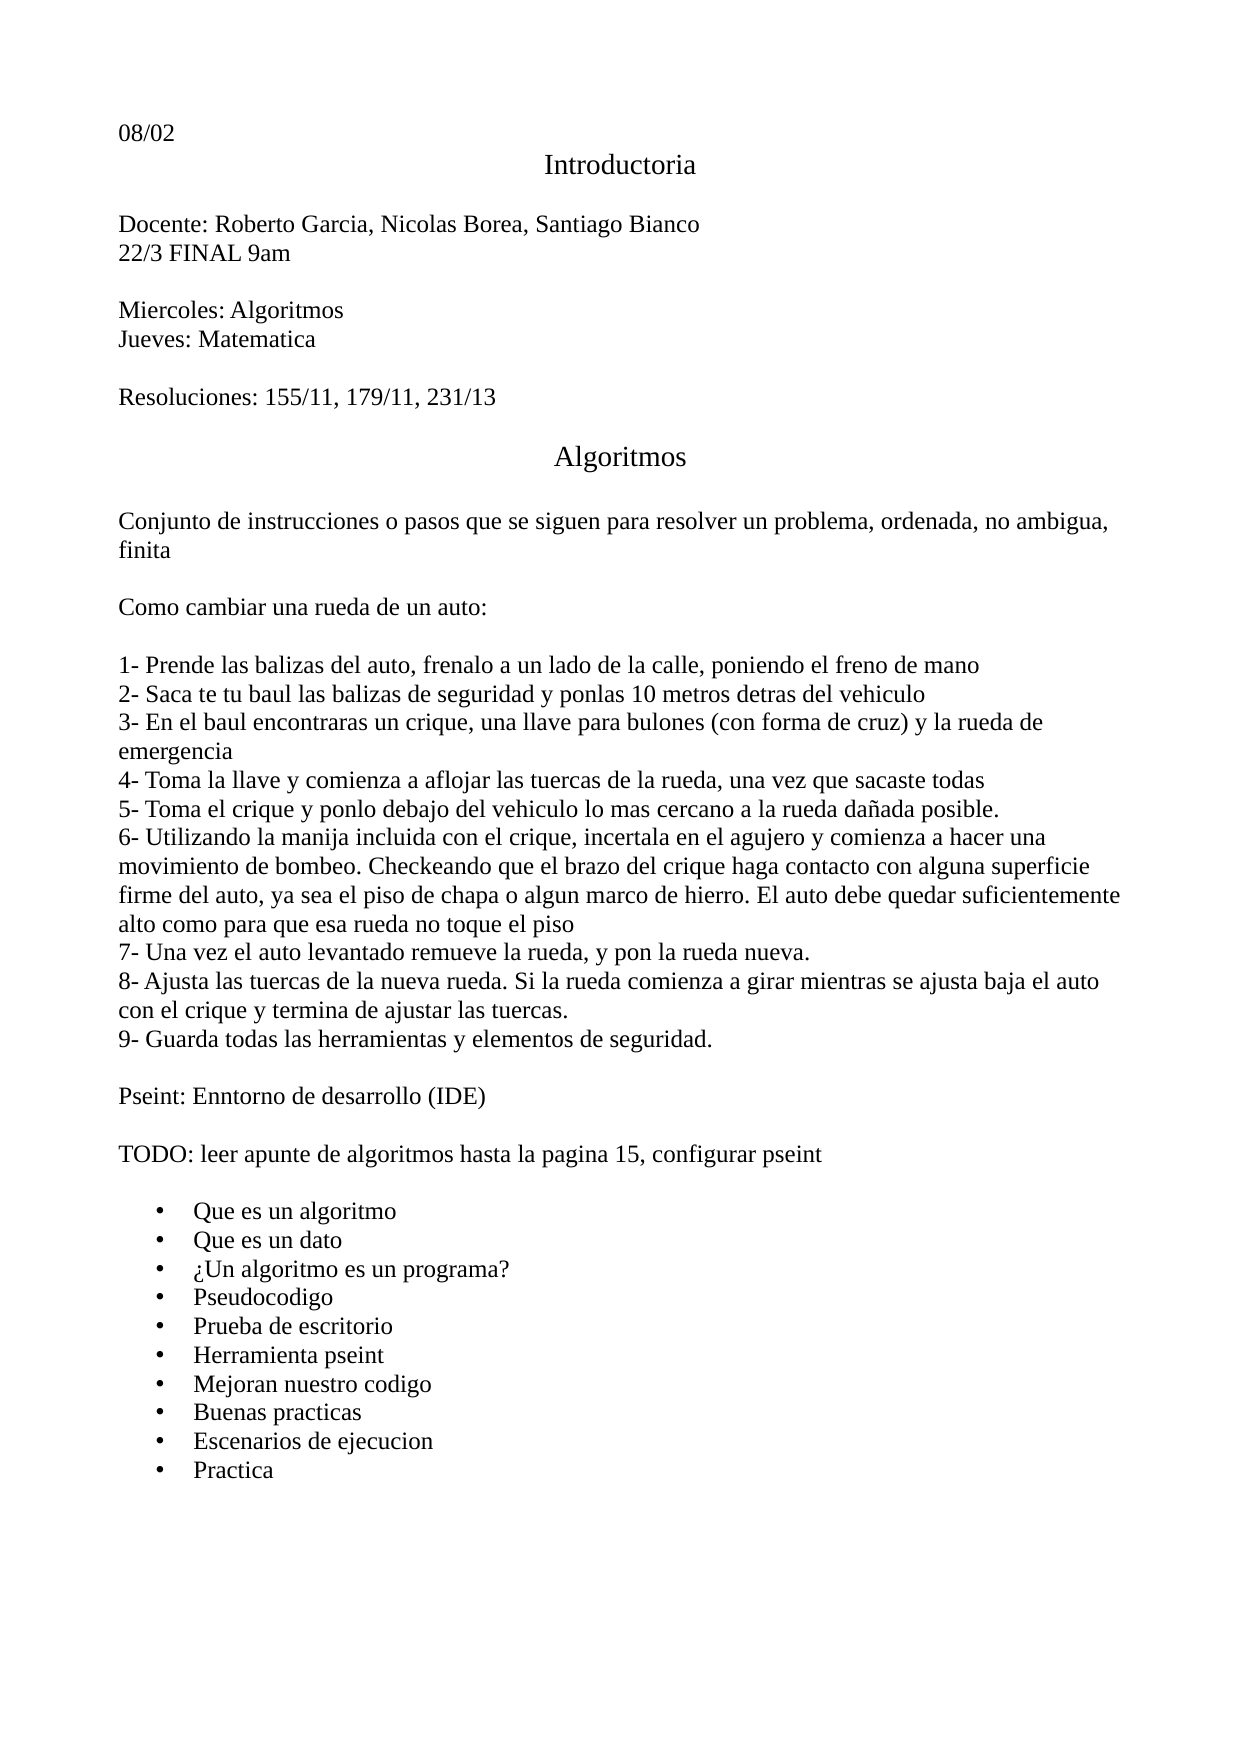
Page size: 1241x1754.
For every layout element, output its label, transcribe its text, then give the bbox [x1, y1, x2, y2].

list Escenarios de ejecucion [156, 1426, 1122, 1455]
text Como cambiar una rueda de un auto: [118, 592, 1122, 621]
list Que es un dato [156, 1225, 1122, 1254]
list Buenas practicas [156, 1397, 1122, 1426]
list Practica [156, 1455, 1122, 1484]
text Miercoles: Algoritmos [118, 295, 1122, 324]
text 9- Guarda todas las herramientas y elementos de seguridad. [118, 1024, 1122, 1052]
text TODO: leer apunte de algoritmos hasta la pagina 15, configurar pseint [118, 1139, 1122, 1167]
text 7- Una vez el auto levantado remueve la rueda, y pon la rueda nueva. [118, 937, 1122, 966]
text Conjunto de instrucciones o pasos que se siguen para resolver un problema, ordenada, no ambigua, finita [118, 506, 1122, 564]
text 08/02 [118, 118, 1122, 147]
text Resoluciones: 155/11, 179/11, 231/13 [118, 382, 1122, 410]
text Introductoria [118, 147, 1122, 180]
text 5- Toma el crique y ponlo debajo del vehiculo lo mas cercano a la rueda dañada posible. [118, 794, 1122, 822]
list ¿Un algoritmo es un programa? [156, 1254, 1122, 1282]
text 6- Utilizando la manija incluida con el crique, incertala en el agujero y comienza a hacer una movimiento de bombeo. Checkeando que el brazo del crique haga contacto con alguna superficie firme del auto, ya sea el piso de chapa o algun marco de hierro. El auto debe quedar suficientemente alto como para que esa rueda no toque el piso [118, 822, 1122, 937]
list Prueba de escritorio [156, 1311, 1122, 1340]
list Mejoran nuestro codigo [156, 1369, 1122, 1397]
text 3- En el baul encontraras un crique, una llave para bulones (con forma de cruz) y la rueda de emergencia [118, 707, 1122, 765]
list Herramienta pseint [156, 1340, 1122, 1369]
text 1- Prende las balizas del auto, frenalo a un lado de la calle, poniendo el freno de mano [118, 650, 1122, 679]
text Jueves: Matematica [118, 324, 1122, 353]
text 2- Saca te tu baul las balizas de seguridad y ponlas 10 metros detras del vehiculo [118, 679, 1122, 707]
text Algoritmos [118, 439, 1122, 473]
text Docente: Roberto Garcia, Nicolas Borea, Santiago Bianco [118, 209, 1122, 238]
text 22/3 FINAL 9am [118, 238, 1122, 267]
text 8- Ajusta las tuercas de la nueva rueda. Si la rueda comienza a girar mientras se ajusta baja el auto con el crique y termina de ajustar las tuercas. [118, 966, 1122, 1024]
text Pseint: Enntorno de desarrollo (IDE) [118, 1081, 1122, 1110]
list Pseudocodigo [156, 1282, 1122, 1311]
list Que es un algoritmo [156, 1196, 1122, 1225]
text 4- Toma la llave y comienza a aflojar las tuercas de la rueda, una vez que sacaste todas [118, 765, 1122, 794]
